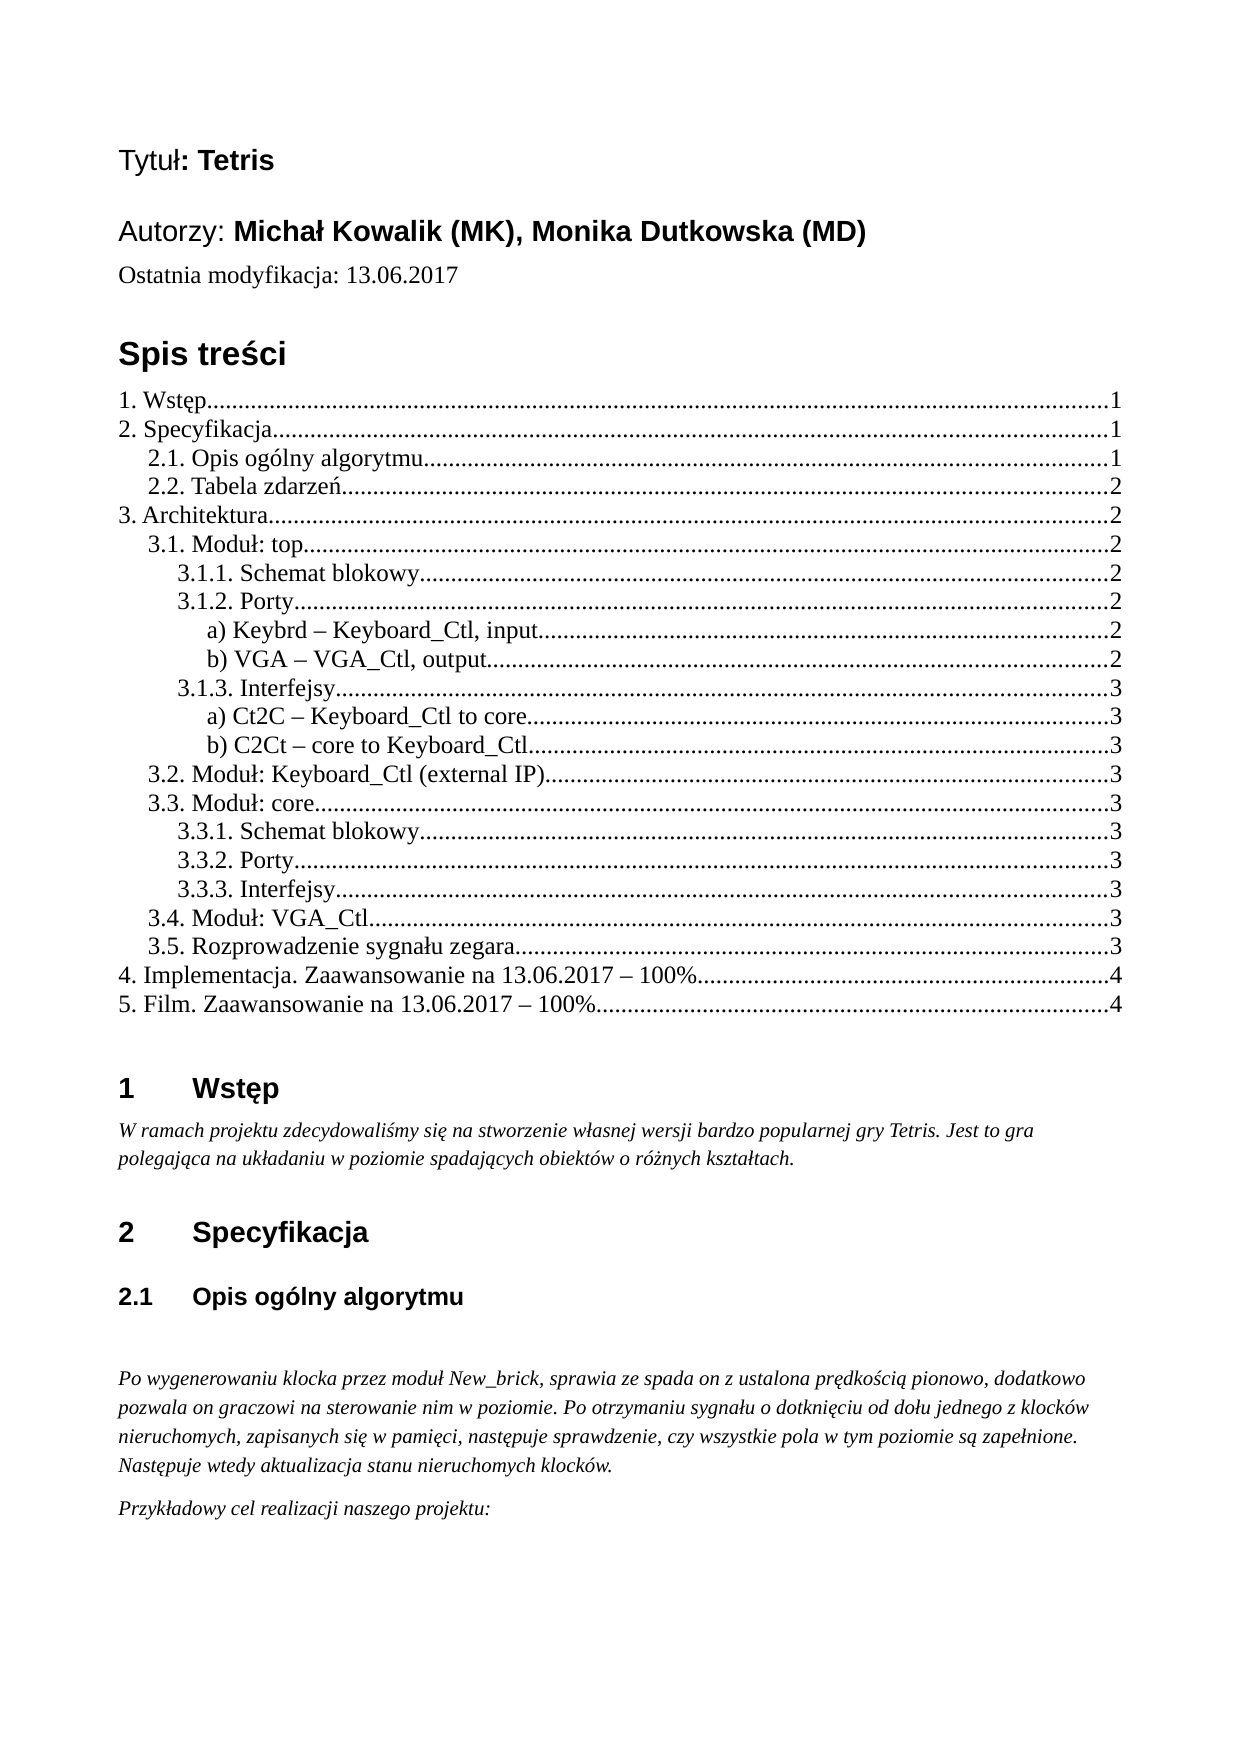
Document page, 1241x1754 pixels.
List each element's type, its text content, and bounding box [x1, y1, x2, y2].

text 3.3.1. Schemat blokowy 3 [177, 816, 1122, 845]
text Ostatnia modyfikacja: 13.06.2017 [118, 260, 1122, 289]
text b) VGA – VGA_Ctl, output 2 [207, 644, 1122, 673]
text 3. Architektura 2 [118, 500, 1122, 529]
text 3.1. Moduł: top 2 [148, 529, 1122, 558]
text 3.3. Moduł: core 3 [148, 788, 1122, 816]
subtitle Opis ogólny algorytmu [118, 1282, 1122, 1310]
text 3.5. Rozprowadzenie sygnału zegara 3 [148, 931, 1122, 960]
text Przykładowy cel realizacji naszego projektu: [118, 1496, 1122, 1520]
subtitle Wstęp [118, 1071, 1122, 1105]
subtitle Specyfikacja [118, 1215, 1122, 1248]
text 3.1.2. Porty 2 [177, 586, 1122, 615]
text a) Ct2C – Keyboard_Ctl to core 3 [207, 701, 1122, 730]
text 3.3.3. Interfejsy 3 [177, 874, 1122, 903]
subtitle Spis treści [118, 334, 1122, 373]
text b) C2Ct – core to Keyboard_Ctl 3 [207, 730, 1122, 759]
text Po wygenerowaniu klocka przez moduł New_brick, sprawia ze spada on z ustalona prędkością pionowo, dodatkowo pozwala on graczowi na sterowanie nim w poziomie. Po otrzymaniu sygnału o dotknięciu od dołu jednego z klocków nieruchomych, zapisanych się w pamięci, następuje sprawdzenie, czy wszystkie pola w tym poziomie są zapełnione. Następuje wtedy aktualizacja stanu nieruchomych klocków. [118, 1366, 1122, 1477]
text a) Keybrd – Keyboard_Ctl, input 2 [207, 615, 1122, 644]
text 5. Film. Zaawansowanie na 13.06.2017 – 100% 4 [118, 989, 1122, 1018]
text 3.3.2. Porty 3 [177, 845, 1122, 874]
text 4. Implementacja. Zaawansowanie na 13.06.2017 – 100% 4 [118, 960, 1122, 989]
text 3.2. Moduł: Keyboard_Ctl (external IP) 3 [148, 759, 1122, 788]
title Autorzy: Michał Kowalik (MK), Monika Dutkowska (MD) [118, 214, 1122, 248]
text 1. Wstęp 1 [118, 385, 1122, 414]
text 2.1. Opis ogólny algorytmu 1 [148, 443, 1122, 471]
text W ramach projektu zdecydowaliśmy się na stworzenie własnej wersji bardzo popularnej gry Tetris. Jest to gra polegająca na układaniu w poziomie spadających obiektów o różnych kształtach. [118, 1117, 1122, 1170]
title Tytuł: Tetris [118, 143, 1122, 177]
text 3.4. Moduł: VGA_Ctl 3 [148, 903, 1122, 931]
text 2. Specyfikacja 1 [118, 414, 1122, 443]
text 2.2. Tabela zdarzeń 2 [148, 471, 1122, 500]
text 3.1.3. Interfejsy 3 [177, 673, 1122, 701]
text 3.1.1. Schemat blokowy 2 [177, 558, 1122, 586]
